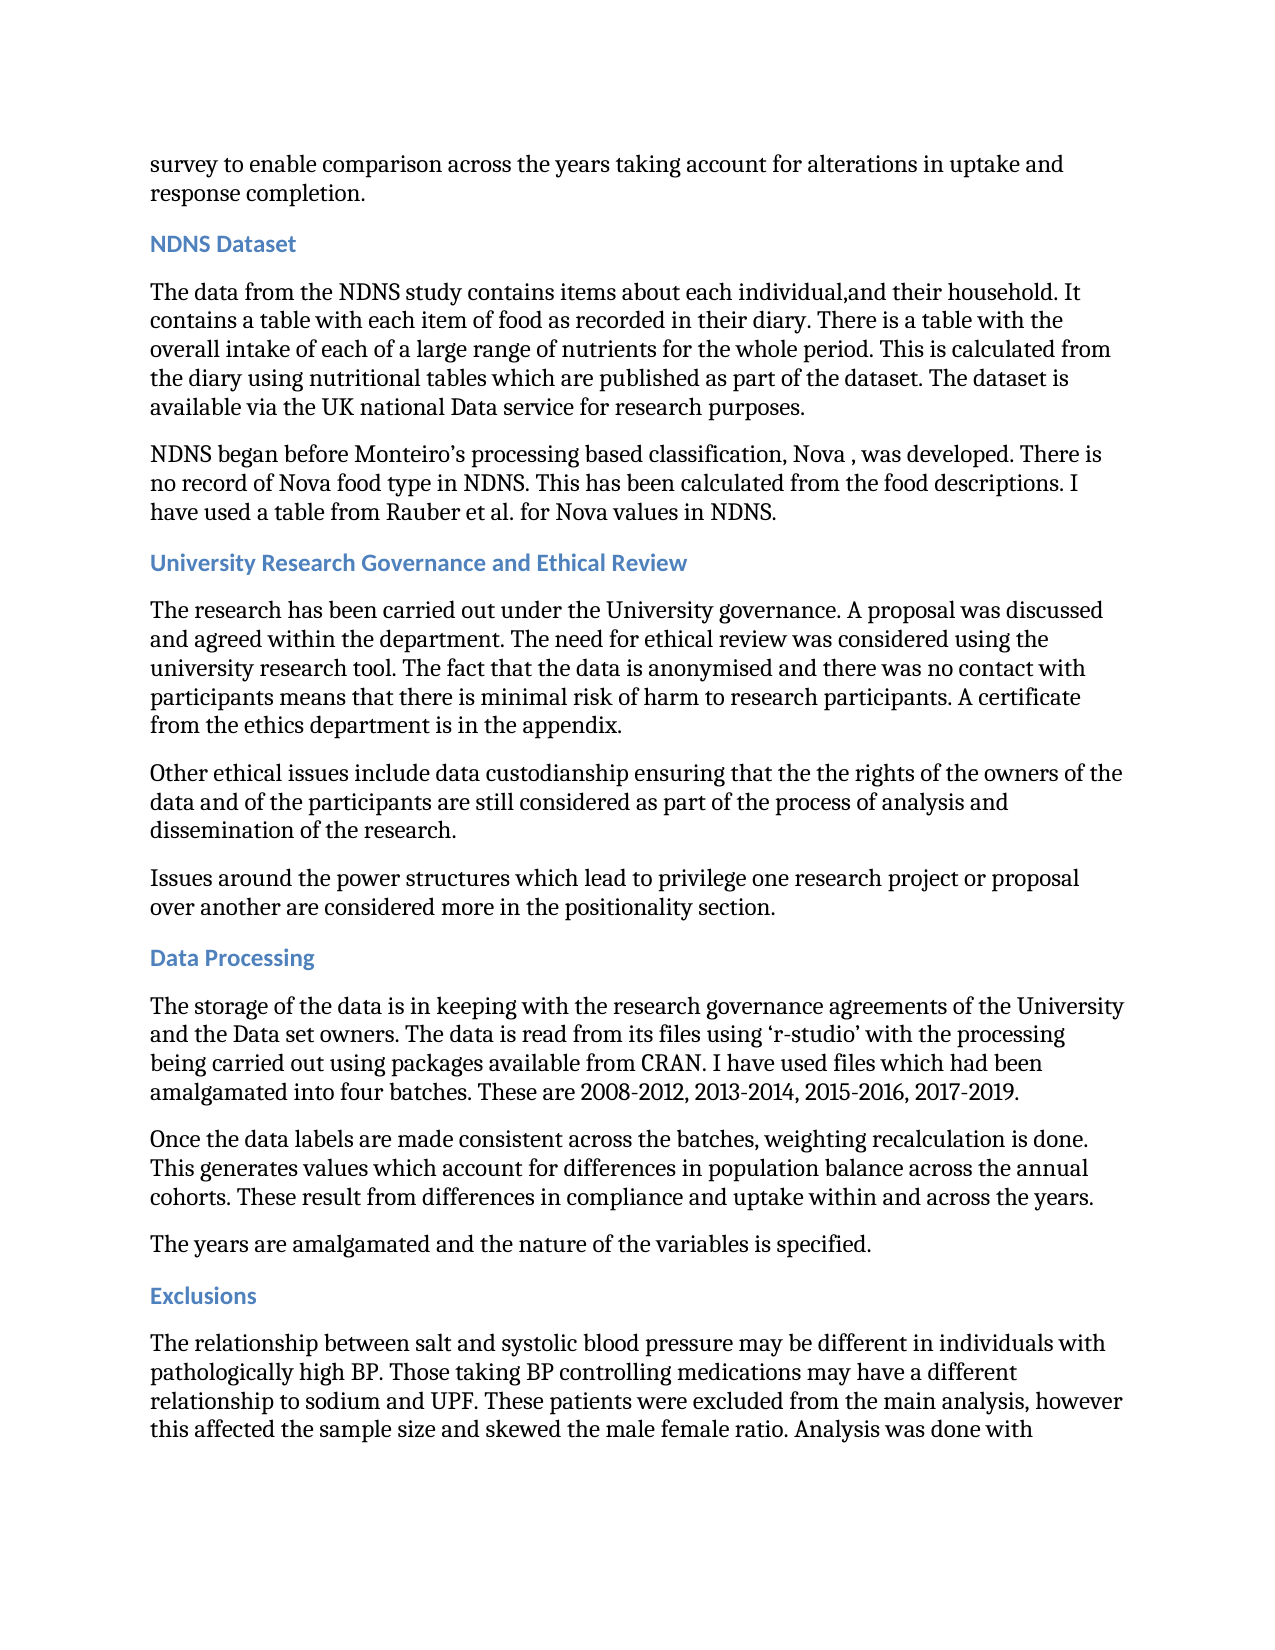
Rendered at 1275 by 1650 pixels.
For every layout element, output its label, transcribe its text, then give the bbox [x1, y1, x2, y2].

subtitle Exclusions [150, 1280, 1125, 1310]
text Once the data labels are made consistent across the batches, weighting recalculation is done. This generates values which account for differences in population balance across the annual cohorts. These result from differences in compliance and uptake within and across the years. [150, 1125, 1125, 1212]
text The years are amalgamated and the nature of the variables is specified. [150, 1230, 1125, 1259]
text survey to enable comparison across the years taking account for alterations in uptake and response completion. [150, 150, 1125, 207]
subtitle University Research Governance and Ethical Review [150, 547, 1125, 578]
text Issues around the power structures which lead to privilege one research project or proposal over another are considered more in the positionality section. [150, 864, 1125, 921]
text The storage of the data is in keeping with the research governance agreements of the University and the Data set owners. The data is read from its files using ‘r-studio’ with the processing being carried out using packages available from CRAN. I have used files which had been amalgamated into four batches. These are 2008-2012, 2013-2014, 2015-2016, 2017-2019. [150, 992, 1125, 1107]
text NDNS began before Monteiro’s processing based classification, Nova , was developed. There is no record of Nova food type in NDNS. This has been calculated from the food descriptions. I have used a table from Rauber et al. for Nova values in NDNS. [150, 440, 1125, 526]
subtitle NDNS Dataset [150, 228, 1125, 259]
text The research has been carried out under the University governance. A proposal was discussed and agreed within the department. The need for ethical review was considered using the university research tool. The fact that the data is anonymised and there was no contact with participants means that there is minimal risk of harm to research participants. A certificate from the ethics department is in the appendix. [150, 596, 1125, 740]
text The data from the NDNS study contains items about each individual,and their household. It contains a table with each item of food as recorded in their diary. There is a table with the overall intake of each of a large range of nutrients for the whole period. This is calculated from the diary using nutritional tables which are published as part of the dataset. The dataset is available via the UK national Data service for research purposes. [150, 278, 1125, 421]
subtitle Data Processing [150, 942, 1125, 973]
text Other ethical issues include data custodianship ensuring that the the rights of the owners of the data and of the participants are still considered as part of the process of analysis and dissemination of the research. [150, 759, 1125, 845]
text The relationship between salt and systolic blood pressure may be different in individuals with pathologically high BP. Those taking BP controlling medications may have a different relationship to sodium and UPF. These patients were excluded from the main analysis, however this affected the sample size and skewed the male female ratio. Analysis was done with [150, 1329, 1125, 1444]
